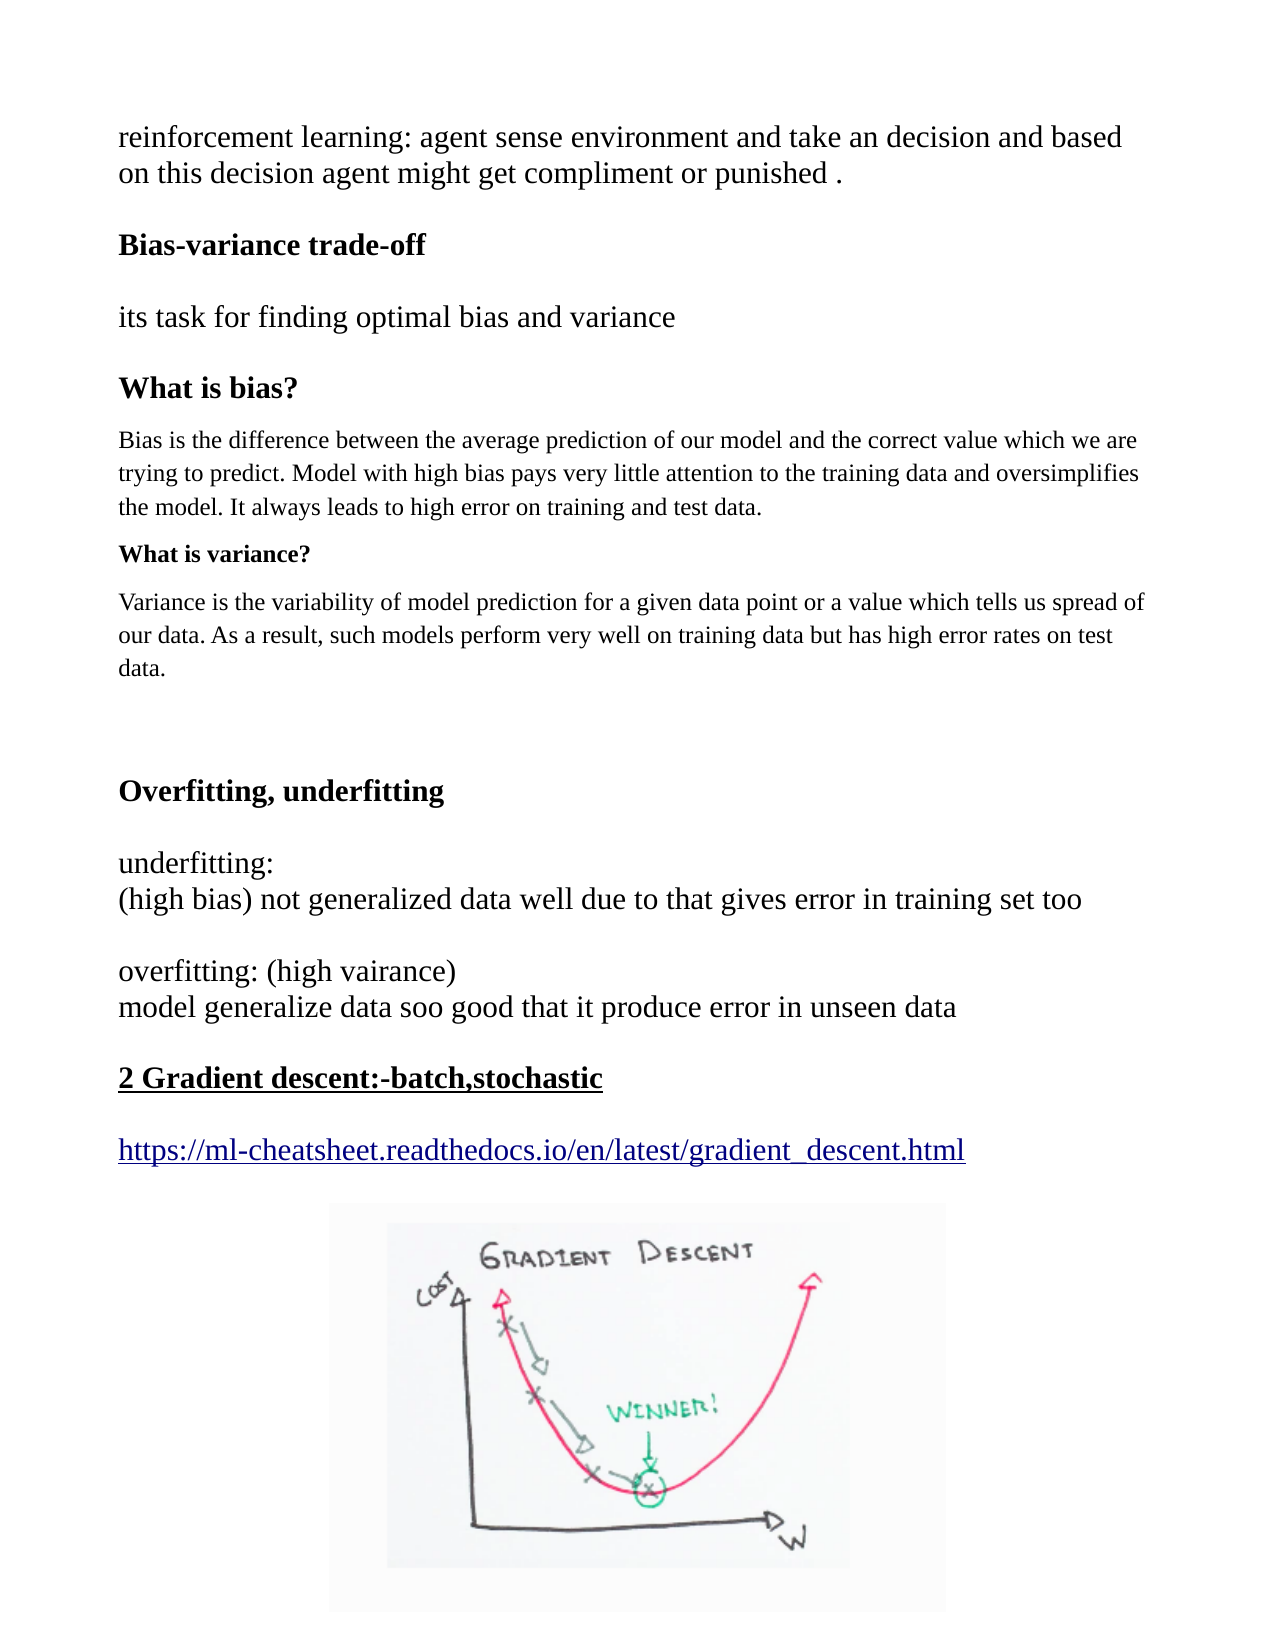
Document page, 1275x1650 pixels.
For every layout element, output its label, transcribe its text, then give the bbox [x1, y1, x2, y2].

text Bias is the difference between the average prediction of our model and the correct value which we are trying to predict. Model with high bias pays very little attention to the training data and oversimplifies the model. It always leads to high error on training and test data. [118, 426, 1157, 520]
text model generalize data soo good that it produce error in unseen data [118, 988, 1157, 1024]
text Overfitting, underfitting [118, 772, 1157, 808]
text 2 Gradient descent:-batch,stochastic [118, 1060, 1157, 1096]
text What is bias? [118, 370, 1157, 406]
text Bias-variance trade-off [118, 226, 1157, 262]
picture [328, 1203, 947, 1612]
text What is variance? [118, 539, 1157, 568]
text Variance is the variability of model prediction for a given data point or a value which tells us spread of our data. As a result, such models perform very well on training data but has high error rates on test data. [118, 587, 1157, 682]
text (high bias) not generalized data well due to that gives error in training set too [118, 880, 1157, 916]
text reinforcement learning: agent sense environment and take an decision and based on this decision agent might get compliment or punished . [118, 118, 1157, 190]
text overfitting: (high vairance) [118, 952, 1157, 988]
text https://ml-cheatsheet.readthedocs.io/en/latest/gradient_descent.html [118, 1132, 1157, 1168]
text its task for finding optimal bias and variance [118, 298, 1157, 334]
text underfitting: [118, 844, 1157, 880]
